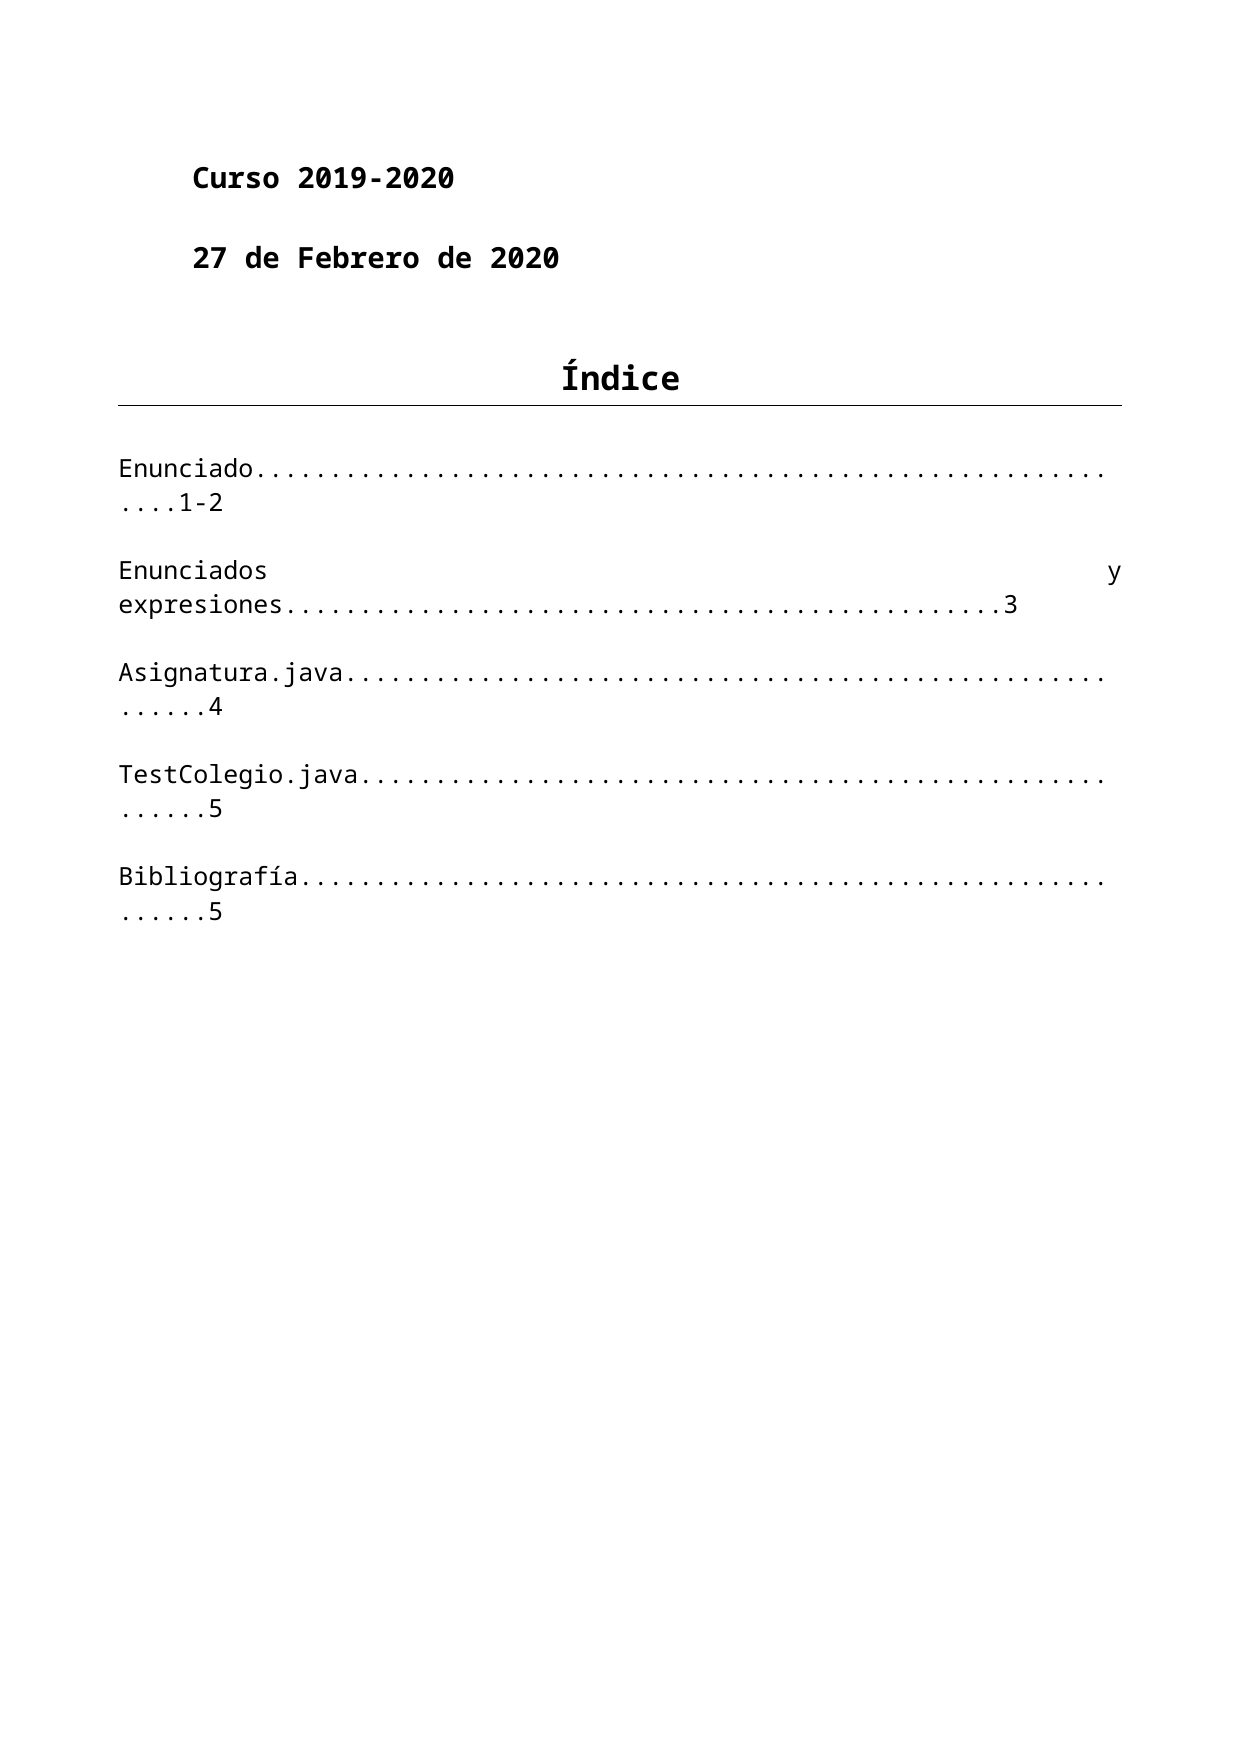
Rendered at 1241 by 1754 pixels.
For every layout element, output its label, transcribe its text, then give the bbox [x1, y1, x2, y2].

text Asignatura.java.........................................................4 [118, 655, 1122, 723]
text Bibliografía............................................................5 [118, 859, 1122, 927]
text Enunciado.............................................................1-2 [118, 450, 1122, 518]
text Enunciados y expresiones................................................3 [118, 552, 1122, 621]
text Curso 2019-2020 [118, 158, 1122, 197]
text 27 de Febrero de 2020 [118, 237, 1122, 277]
text TestColegio.java........................................................5 [118, 757, 1122, 825]
text Índice [118, 351, 1122, 405]
